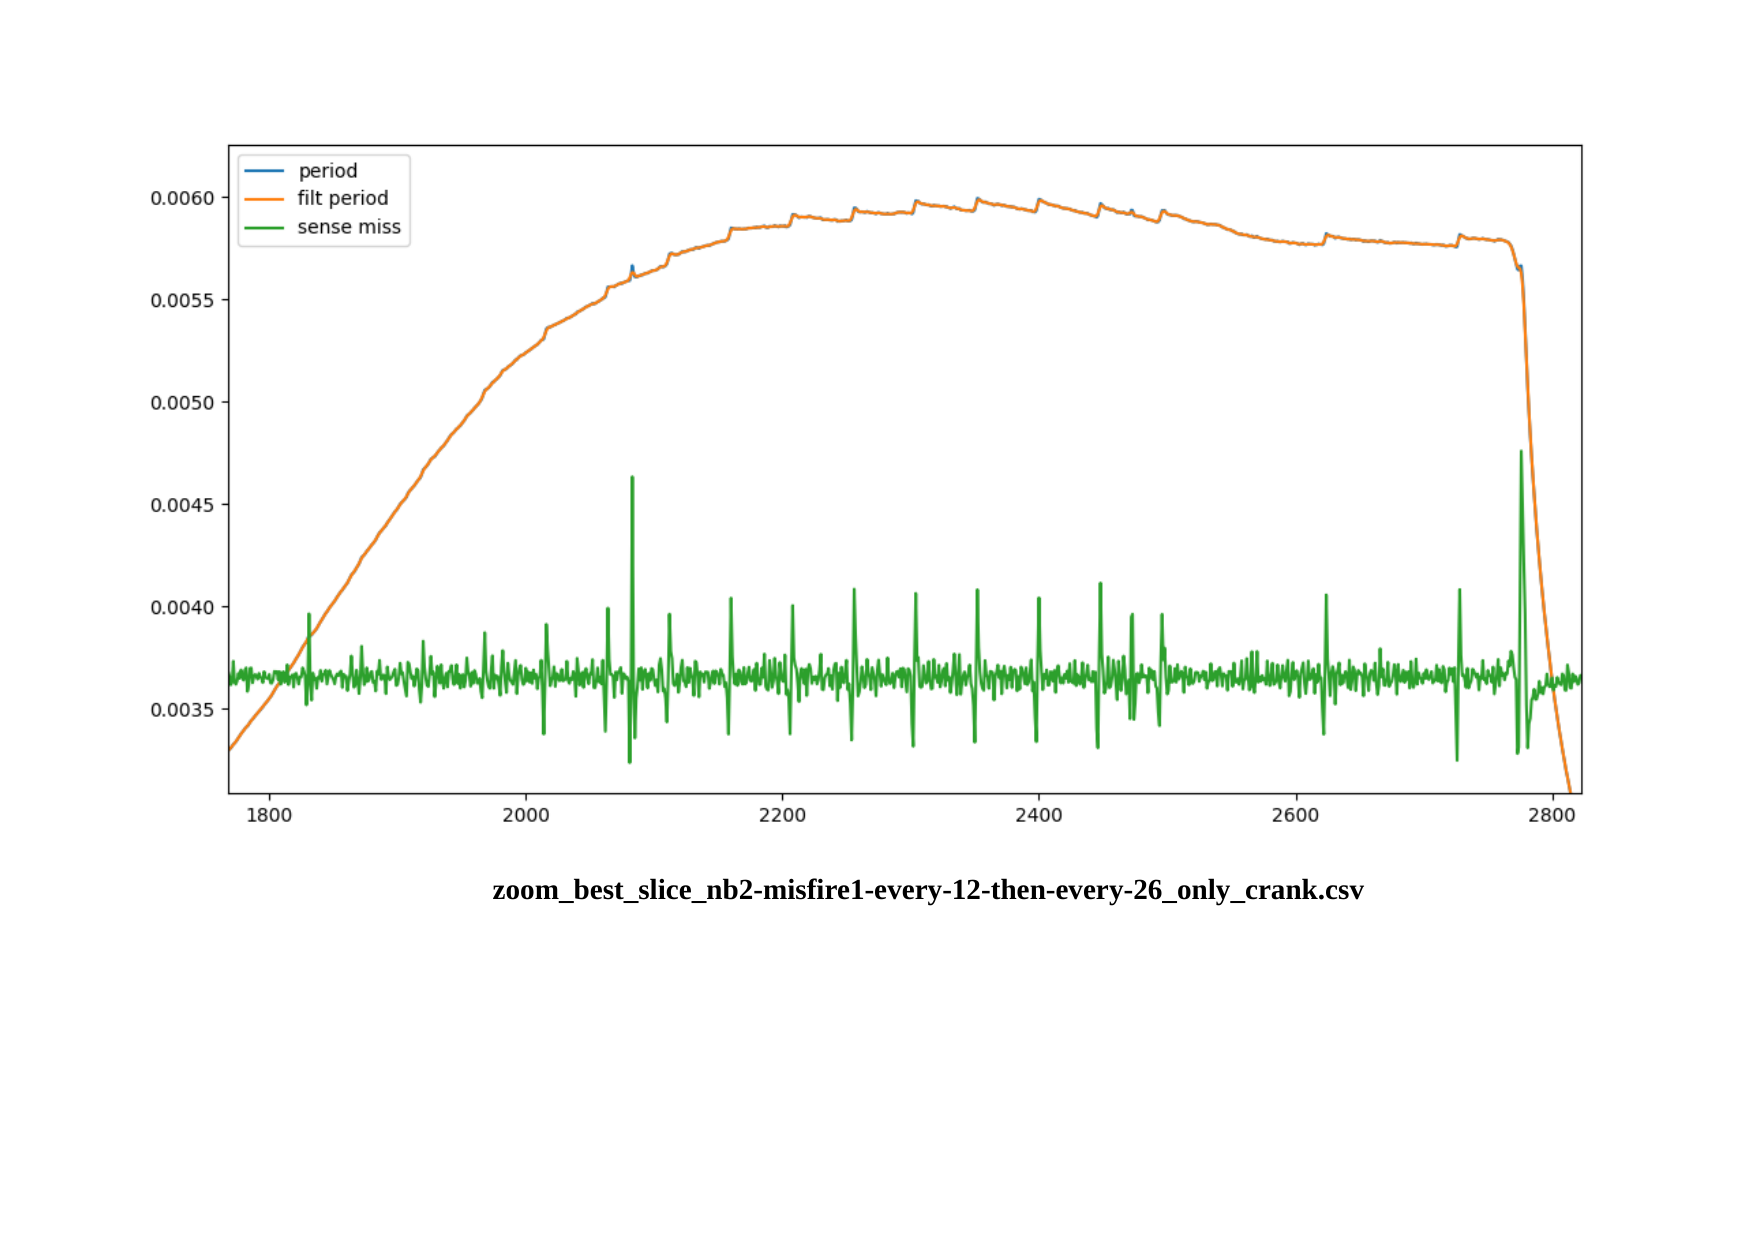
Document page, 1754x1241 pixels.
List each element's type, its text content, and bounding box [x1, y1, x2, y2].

text zoom_best_sliсe_nb2-misfire1-every-12-then-every-26_only_crank.csv [118, 872, 1635, 905]
picture [128, 130, 1608, 839]
